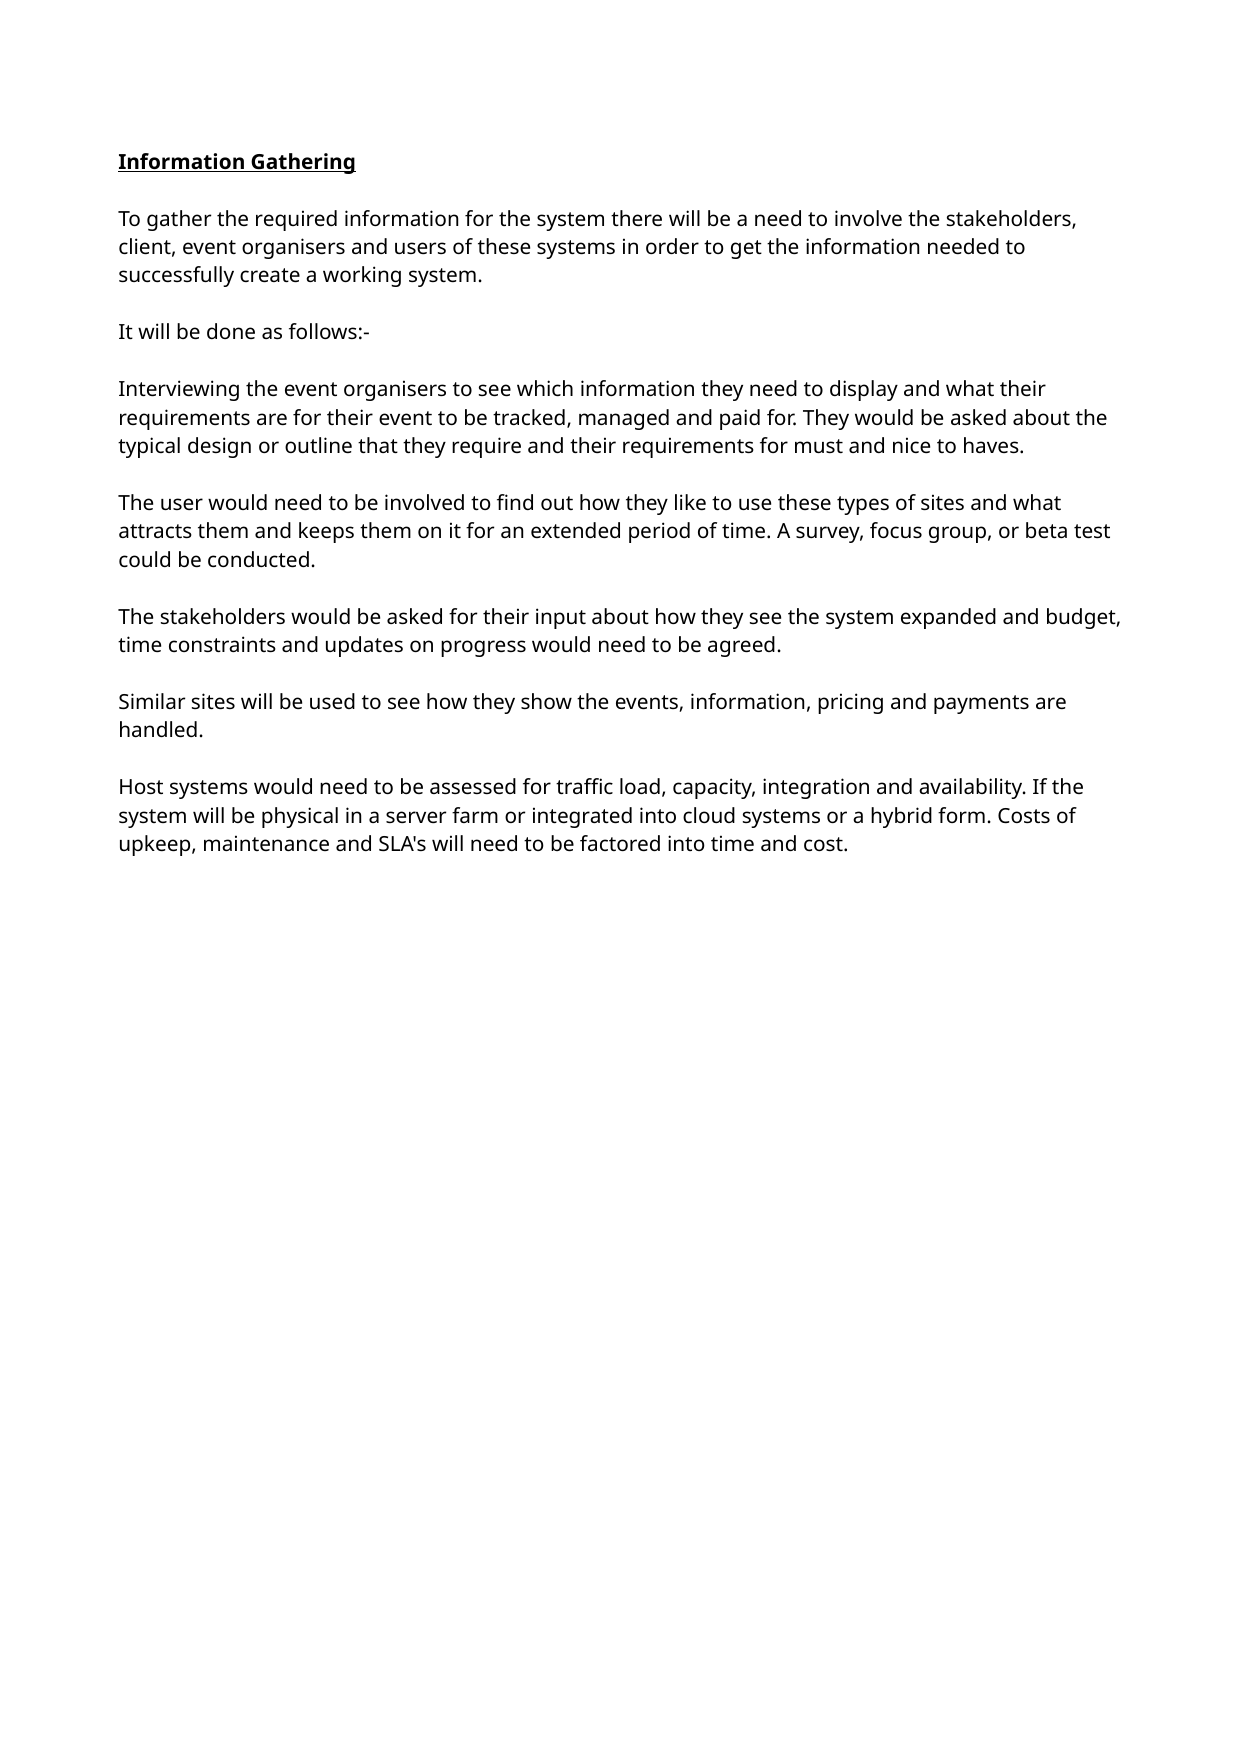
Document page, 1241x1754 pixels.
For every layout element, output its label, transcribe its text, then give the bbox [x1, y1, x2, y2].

text It will be done as follows:- [118, 317, 1122, 346]
text Host systems would need to be assessed for traffic load, capacity, integration and availability. If the system will be physical in a server farm or integrated into cloud systems or a hybrid form. Costs of upkeep, maintenance and SLA's will need to be factored into time and cost. [118, 772, 1122, 858]
text To gather the required information for the system there will be a need to involve the stakeholders, client, event organisers and users of these systems in order to get the information needed to successfully create a working system. [118, 204, 1122, 289]
text The user would need to be involved to find out how they like to use these types of sites and what attracts them and keeps them on it for an extended period of time. A survey, focus group, or beta test could be conducted. [118, 488, 1122, 573]
text The stakeholders would be asked for their input about how they see the system expanded and budget, time constraints and updates on progress would need to be agreed. [118, 602, 1122, 659]
text Similar sites will be used to see how they show the events, information, pricing and payments are handled. [118, 687, 1122, 744]
text Information Gathering [118, 147, 1122, 175]
text Interviewing the event organisers to see which information they need to display and what their requirements are for their event to be tracked, managed and paid for. They would be asked about the typical design or outline that they require and their requirements for must and nice to haves. [118, 374, 1122, 460]
